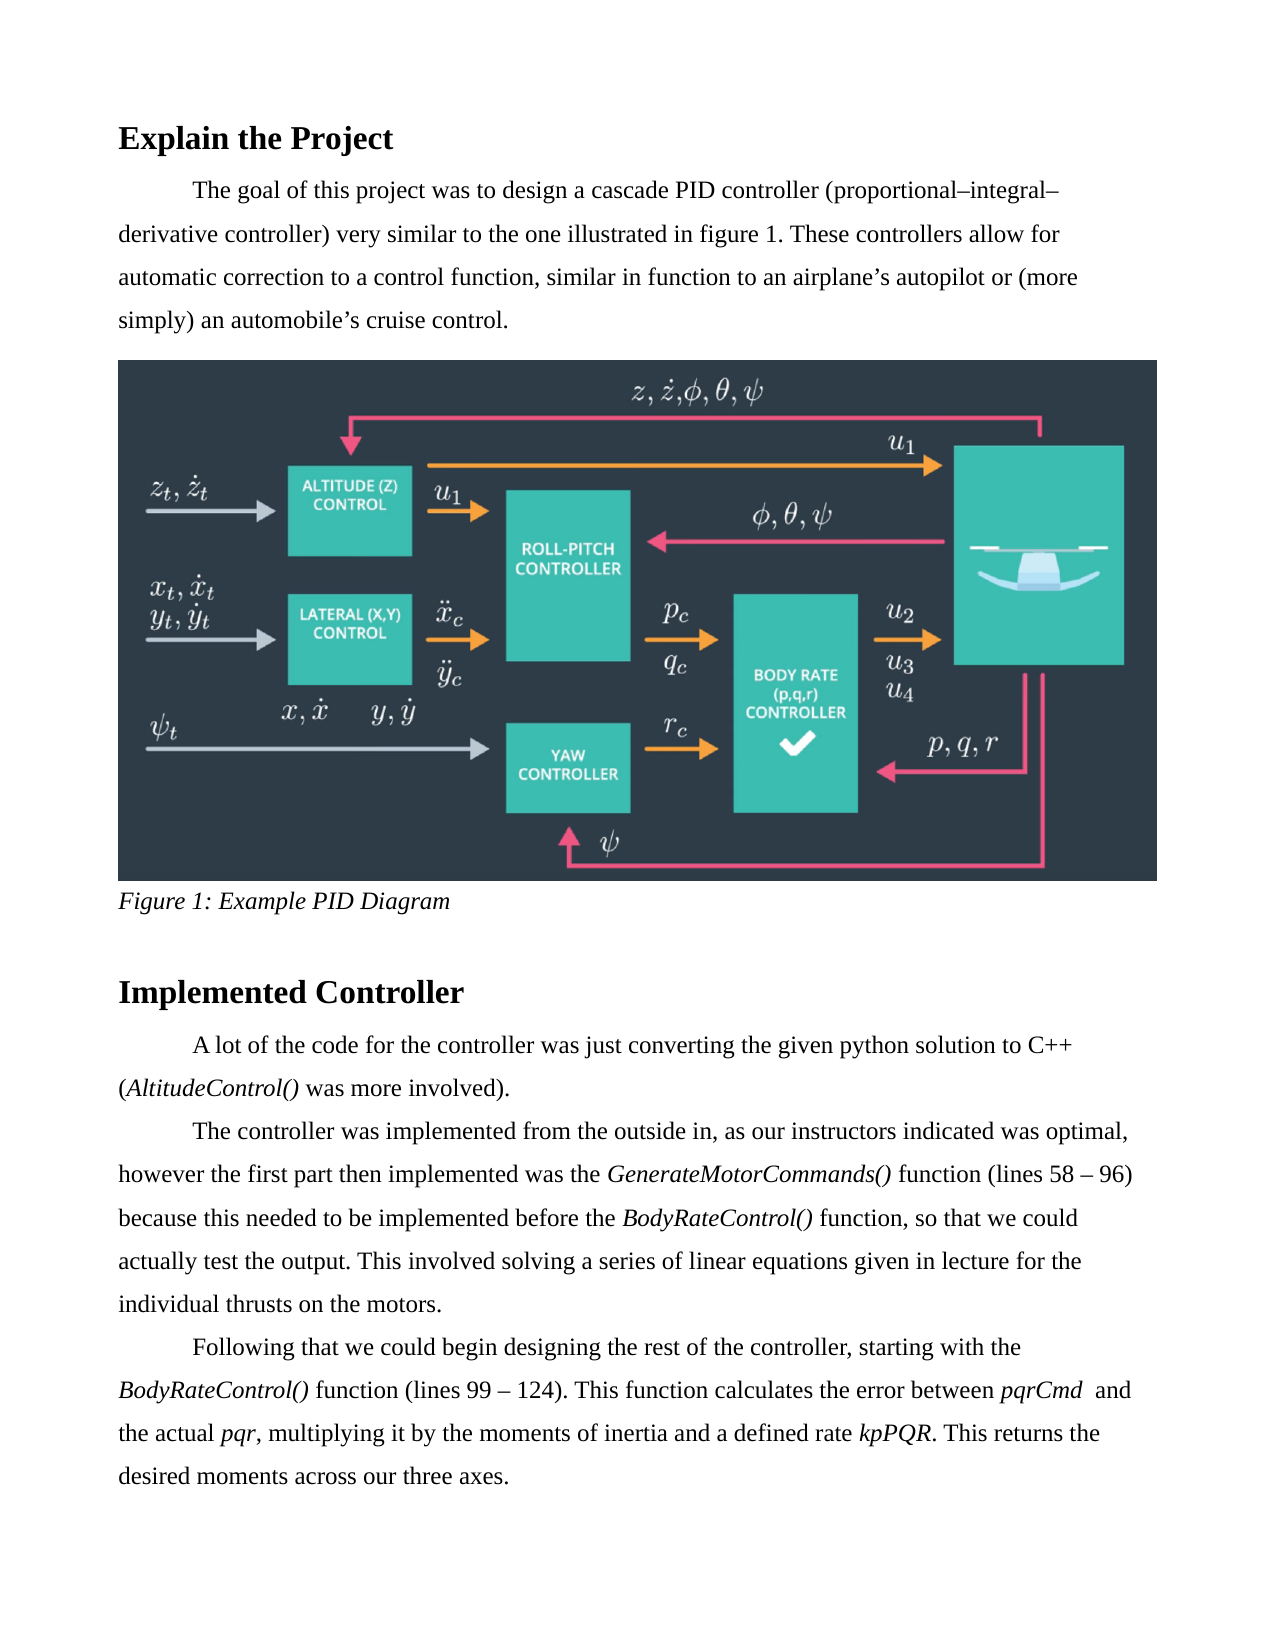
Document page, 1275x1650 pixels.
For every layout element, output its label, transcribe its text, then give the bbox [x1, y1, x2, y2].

text Following that we could begin designing the rest of the controller, starting with the BodyRateControl() function (lines 99 – 124). This function calculates the error between pqrCmd and the actual pqr, multiplying it by the moments of inertia and a defined rate kpPQR. This returns the desired moments across our three axes. [118, 1332, 1157, 1490]
text A lot of the code for the controller was just converting the given python solution to C++ (AltitudeControl() was more involved). [118, 1030, 1157, 1102]
text The controller was implemented from the outside in, as our instructors indicated was optimal, however the first part then implemented was the GenerateMotorCommands() function (lines 58 – 96) because this needed to be implemented before the BodyRateControl() function, so that we could actually test the output. This involved solving a series of linear equations given in lecture for the individual thrusts on the motors. [118, 1116, 1157, 1318]
picture [118, 360, 1157, 881]
text Explain the Project [118, 118, 1157, 156]
text Figure 1: Example PID Diagram [118, 881, 1157, 915]
text Implemented Controller [118, 973, 1157, 1011]
text The goal of this project was to design a cascade PID controller (proportional–integral–derivative controller) very similar to the one illustrated in figure 1. These controllers allow for automatic correction to a control function, similar in function to an airplane’s autopilot or (more simply) an automobile’s cruise control. [118, 176, 1157, 334]
